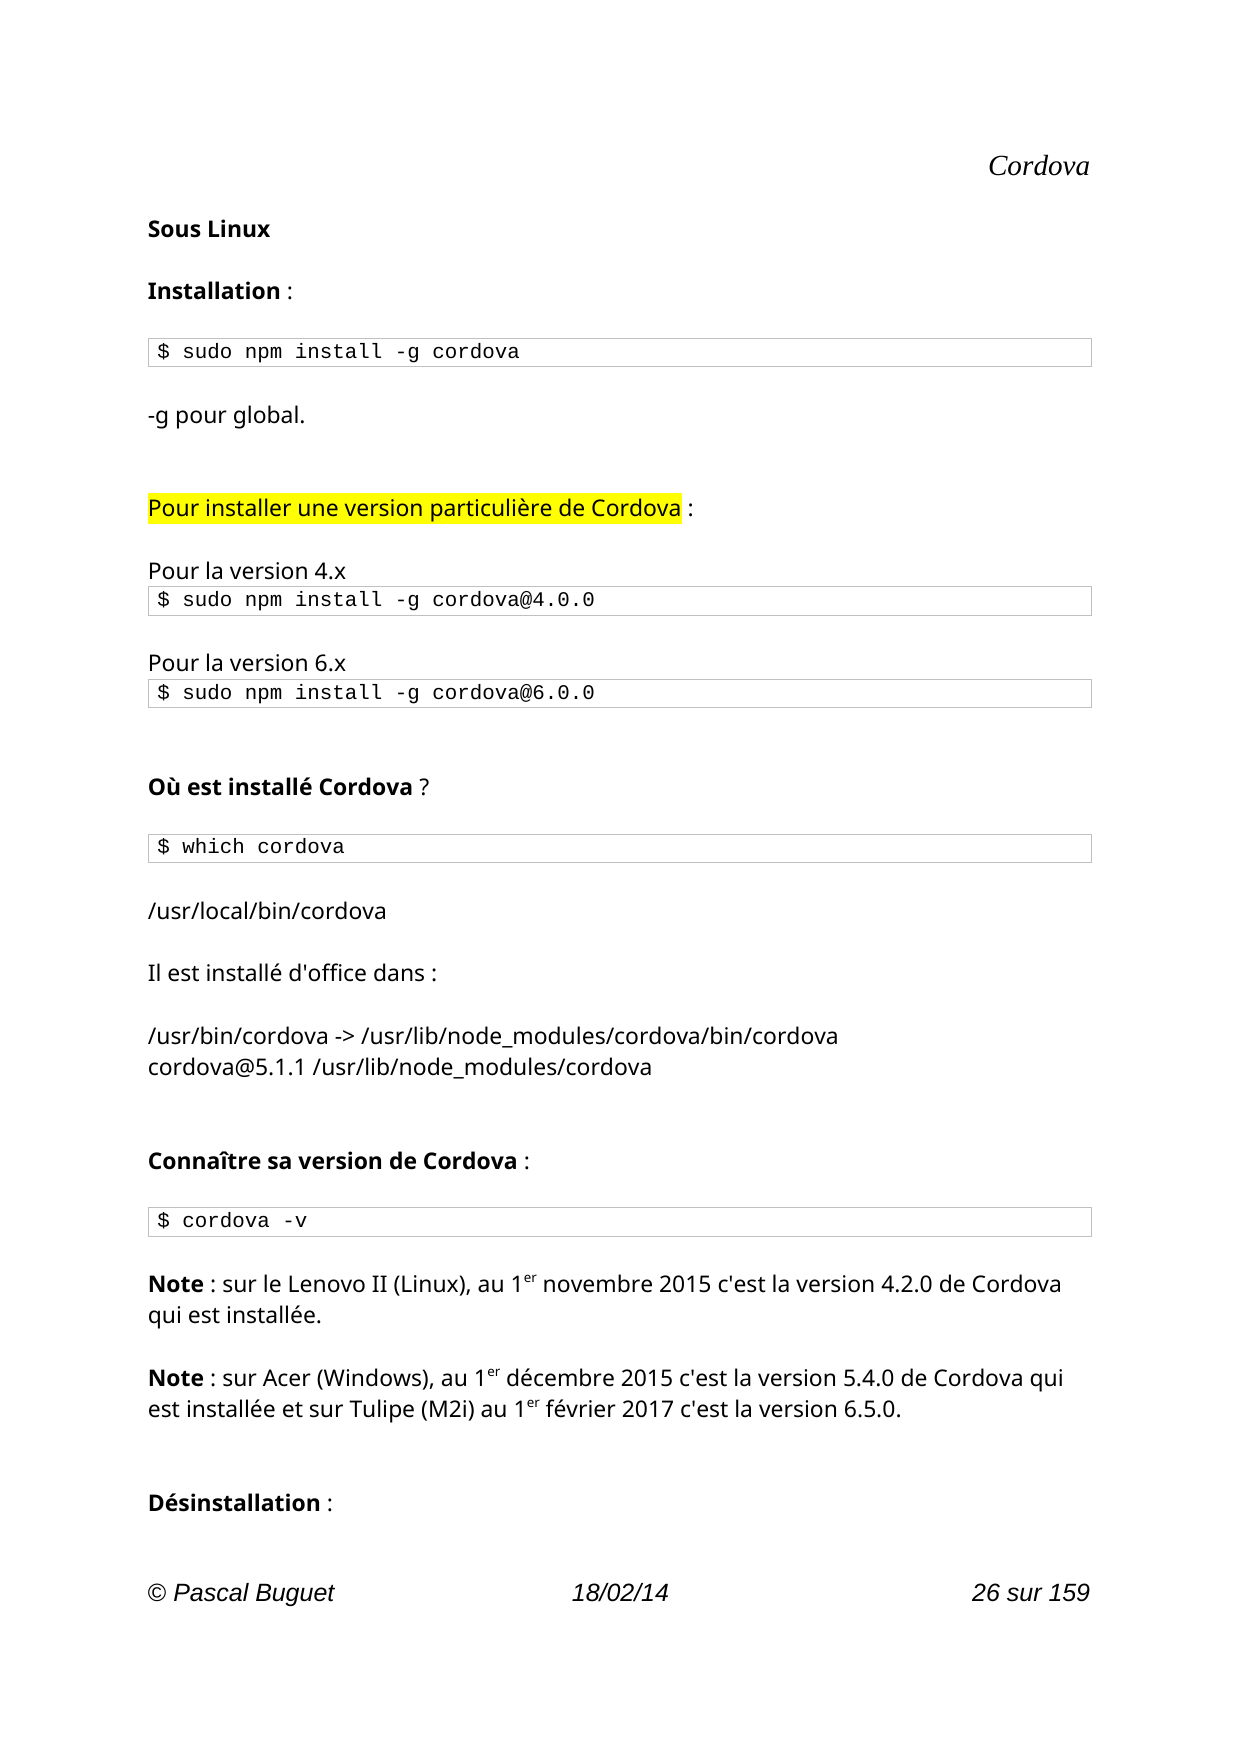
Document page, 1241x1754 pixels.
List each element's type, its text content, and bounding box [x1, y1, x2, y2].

text $ cordova -v [149, 1208, 1091, 1236]
text Installation : [148, 275, 1092, 306]
text Pour la version 4.x [148, 555, 1092, 586]
text cordova@5.1.1 /usr/lib/node_modules/cordova [148, 1051, 1092, 1082]
text $ which cordova [149, 835, 1091, 862]
text Il est installé d'office dans : [148, 957, 1092, 988]
text Désinstallation : [148, 1487, 1092, 1518]
text /usr/local/bin/cordova [148, 894, 1092, 926]
text Pour la version 6.x [148, 647, 1092, 678]
text Où est installé Cordova ? [148, 771, 1092, 802]
text /usr/bin/cordova -> /usr/lib/node_modules/cordova/bin/cordova [148, 1019, 1092, 1051]
text $ sudo npm install -g cordova@4.0.0 [149, 587, 1091, 615]
text $ sudo npm install -g cordova@6.0.0 [149, 680, 1091, 707]
text Note : sur Acer (Windows), au 1er décembre 2015 c'est la version 5.4.0 de Cordova qui est installée et sur Tulipe (M2i) au 1er février 2017 c'est la version 6.5.0. [148, 1362, 1092, 1424]
text Sous Linux [148, 212, 1092, 244]
text -g pour global. [148, 399, 1092, 430]
text Connaître sa version de Cordova : [148, 1144, 1092, 1176]
text Pour installer une version particulière de Cordova : [148, 492, 1092, 524]
text $ sudo npm install -g cordova [149, 339, 1091, 366]
text Note : sur le Lenovo II (Linux), au 1er novembre 2015 c'est la version 4.2.0 de Cordova qui est installée. [148, 1268, 1092, 1331]
